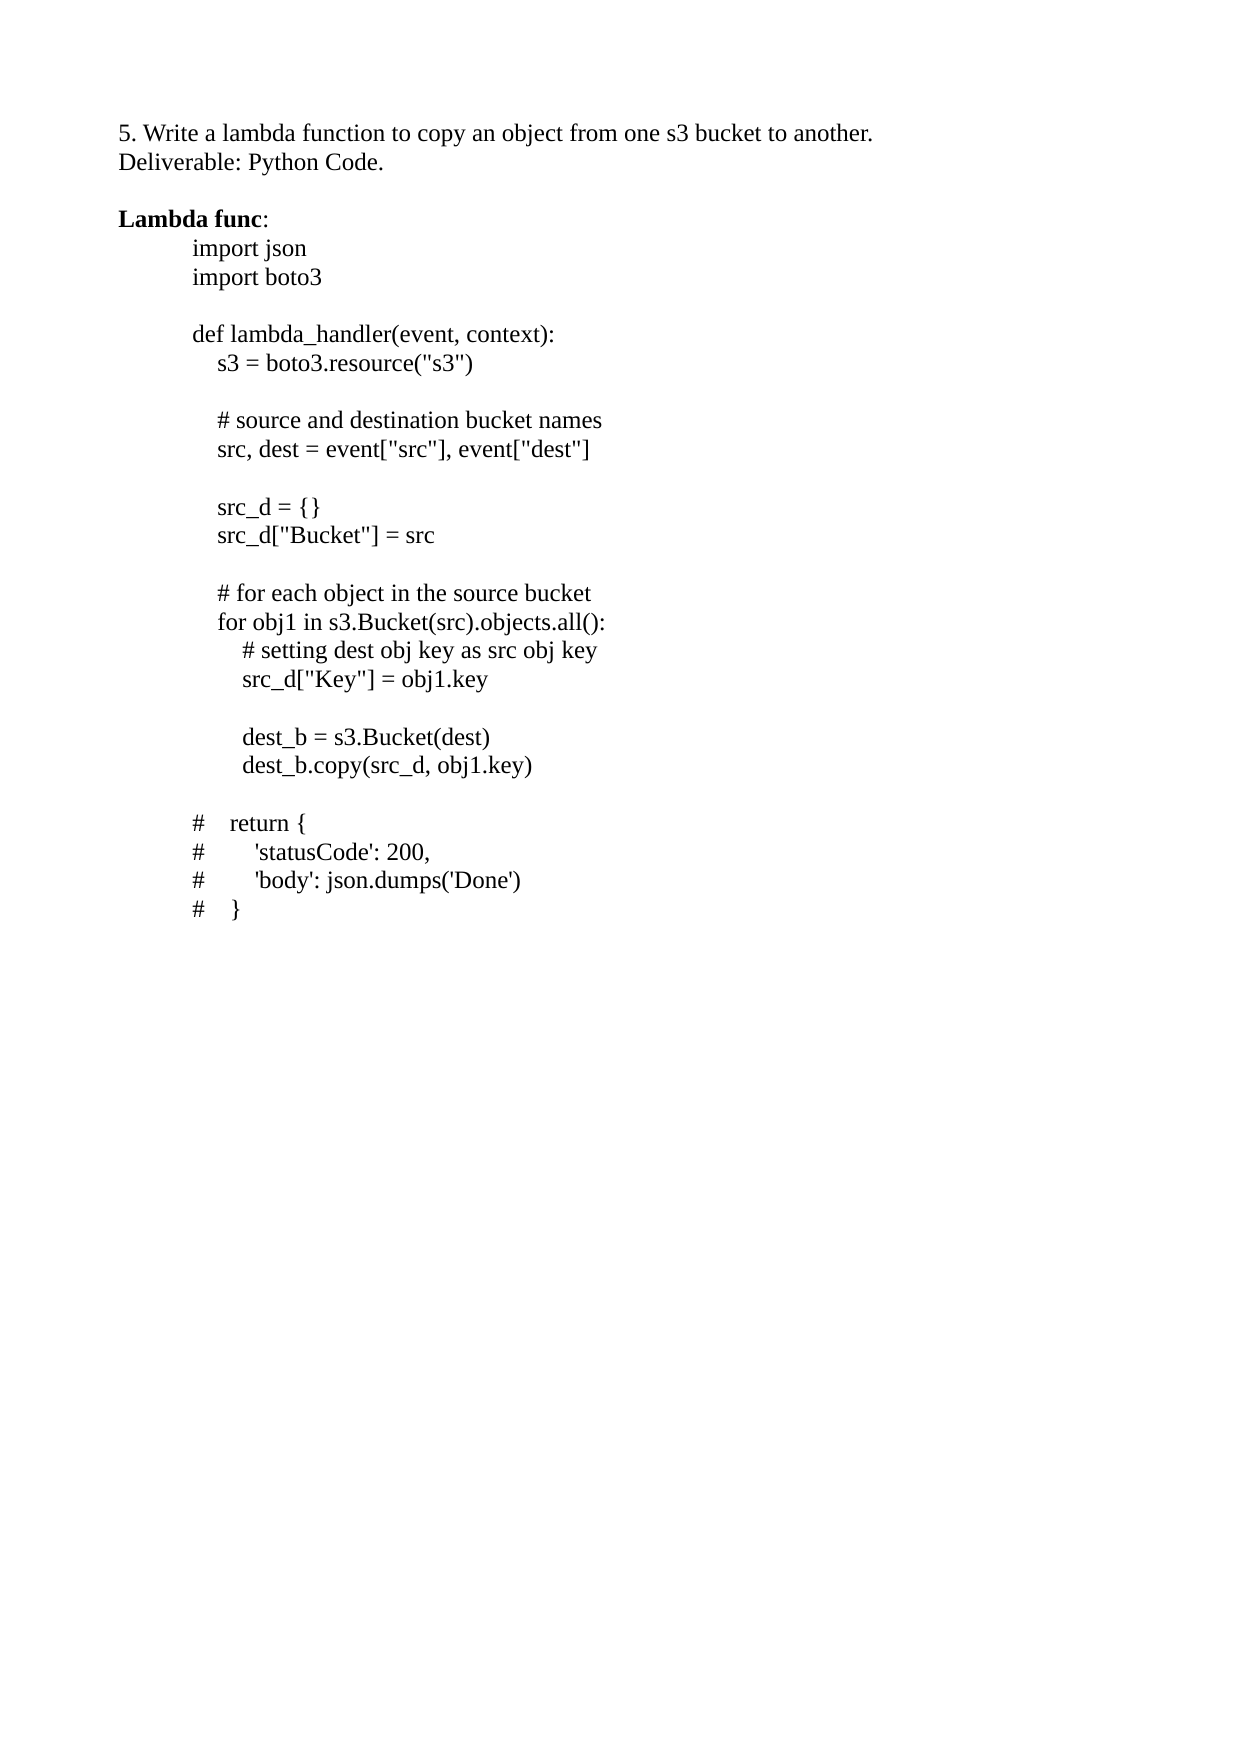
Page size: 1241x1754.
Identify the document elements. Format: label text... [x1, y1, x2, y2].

text # 'statusCode': 200, [118, 837, 1122, 866]
text # 'body': json.dumps('Done') [118, 866, 1122, 894]
text s3 = boto3.resource("s3") [118, 348, 1122, 377]
text dest_b = s3.Bucket(dest) [118, 722, 1122, 751]
text import boto3 [118, 262, 1122, 291]
text for obj1 in s3.Bucket(src).objects.all(): [118, 607, 1122, 636]
text src_d["Bucket"] = src [118, 521, 1122, 549]
text 5. Write a lambda function to copy an object from one s3 bucket to another. [118, 118, 1122, 147]
text src, dest = event["src"], event["dest"] [118, 434, 1122, 463]
text dest_b.copy(src_d, obj1.key) [118, 751, 1122, 779]
text src_d["Key"] = obj1.key [118, 664, 1122, 693]
text def lambda_handler(event, context): [118, 319, 1122, 348]
text src_d = {} [118, 492, 1122, 521]
text # setting dest obj key as src obj key [118, 636, 1122, 664]
text import json [118, 233, 1122, 262]
text Lambda func: [118, 204, 1122, 233]
text # for each object in the source bucket [118, 578, 1122, 607]
text Deliverable: Python Code. [118, 147, 1122, 176]
text # return { [118, 808, 1122, 837]
text # source and destination bucket names [118, 406, 1122, 434]
text # } [118, 894, 1122, 923]
